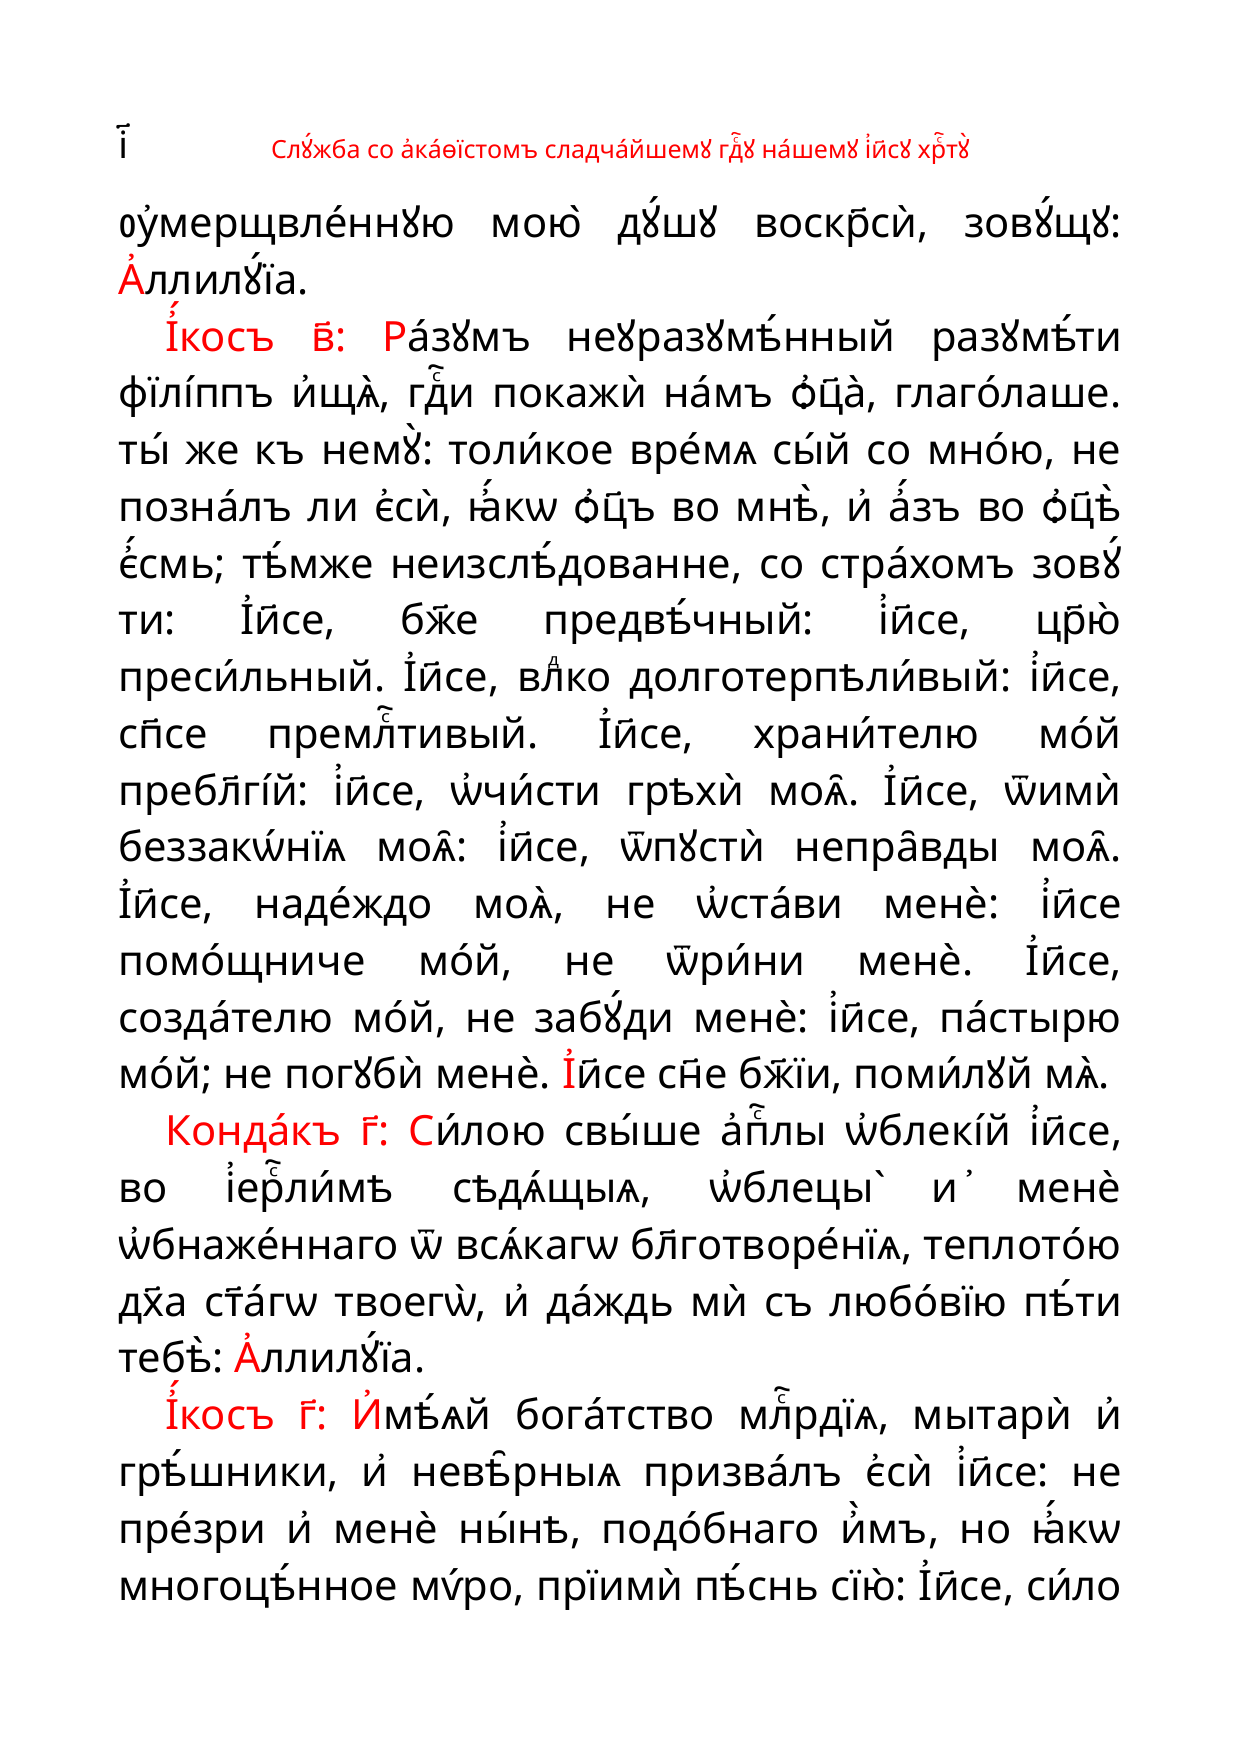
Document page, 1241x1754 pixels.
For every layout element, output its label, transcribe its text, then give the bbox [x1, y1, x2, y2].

text Конда́къ г҃: Си́лою свы́ше а҆пⷭ҇лы ѡ҆блекі́й і҆и҃се, во і҆ерⷭ҇ли́мѣ сѣдѧ́щыѧ, ѡ҆блецы̀ и҆ менѐ ѡ҆бнаже́ннаго ѿ всѧ́кагѡ бл҃готворе́нїѧ, теплото́ю дх҃а ст҃а́гѡ твоегѡ̀, и҆ да́ждь мѝ съ любо́вїю пѣ́ти тебѣ̀: А҆ллилꙋ́їа. [118, 1101, 1122, 1385]
text ᲂу҆мерщвле́ннꙋю мою̀ дꙋ́шꙋ воскр҃сѝ, зовꙋ́щꙋ: А҆ллилꙋ́їа. [118, 193, 1122, 306]
text І҆́косъ г҃: И҆мѣ́ѧй бога́тство млⷭ҇рдїѧ, мытарѝ и҆ грѣ́шники, и҆ невѣ̑рныѧ призва́лъ є҆сѝ і҆и҃се: не пре́зри и҆ менѐ ны́нѣ, подо́бнаго и҆̀мъ, но ꙗ҆́кѡ многоцѣ́нное мѵ́ро, прїимѝ пѣ́снь сїю̀: І҆и҃се, си́ло [118, 1385, 1122, 1612]
text І҆́косъ в҃: Ра́зꙋмъ неꙋразꙋмѣ́нный разꙋмѣ́ти фїлі́ппъ и҆щѧ̀, гдⷭ҇и покажѝ на́мъ ѻ҆ц҃а̀, глаго́лаше. ты́ же къ немꙋ̀: толи́кое вре́мѧ сы́й со мно́ю, не позна́лъ ли є҆сѝ, ꙗ҆́кѡ ѻ҆ц҃ъ во мнѣ̀, и҆ а҆́зъ во ѻ҆ц҃ѣ̀ є҆́смь; тѣ́мже неизслѣ́дованне, со стра́хомъ зовꙋ́ ти: І҆и҃се, бж҃е предвѣ́чный: і҆и҃се, цр҃ю̀ преси́льный. І҆и҃се, влⷣко долготерпѣли́вый: і҆и҃се, сп҃се премлⷭ҇тивый. І҆и҃се, храни́телю мо́й пребл҃гі́й: і҆и҃се, ѡ҆чи́сти грѣхѝ моѧ̑. І҆и҃се, ѿимѝ беззакѡ́нїѧ моѧ̑: і҆и҃се, ѿпꙋстѝ непра̑вды моѧ̑. І҆и҃се, наде́ждо моѧ̀, не ѡ҆ста́ви менѐ: і҆и҃се помо́щниче мо́й, не ѿри́ни менѐ. І҆и҃се, созда́телю мо́й, не забꙋ́ди менѐ: і҆и҃се, па́стырю мо́й; не погꙋбѝ менѐ. І҆и҃се сн҃е бж҃їи, поми́лꙋй мѧ̀. [118, 306, 1122, 1101]
